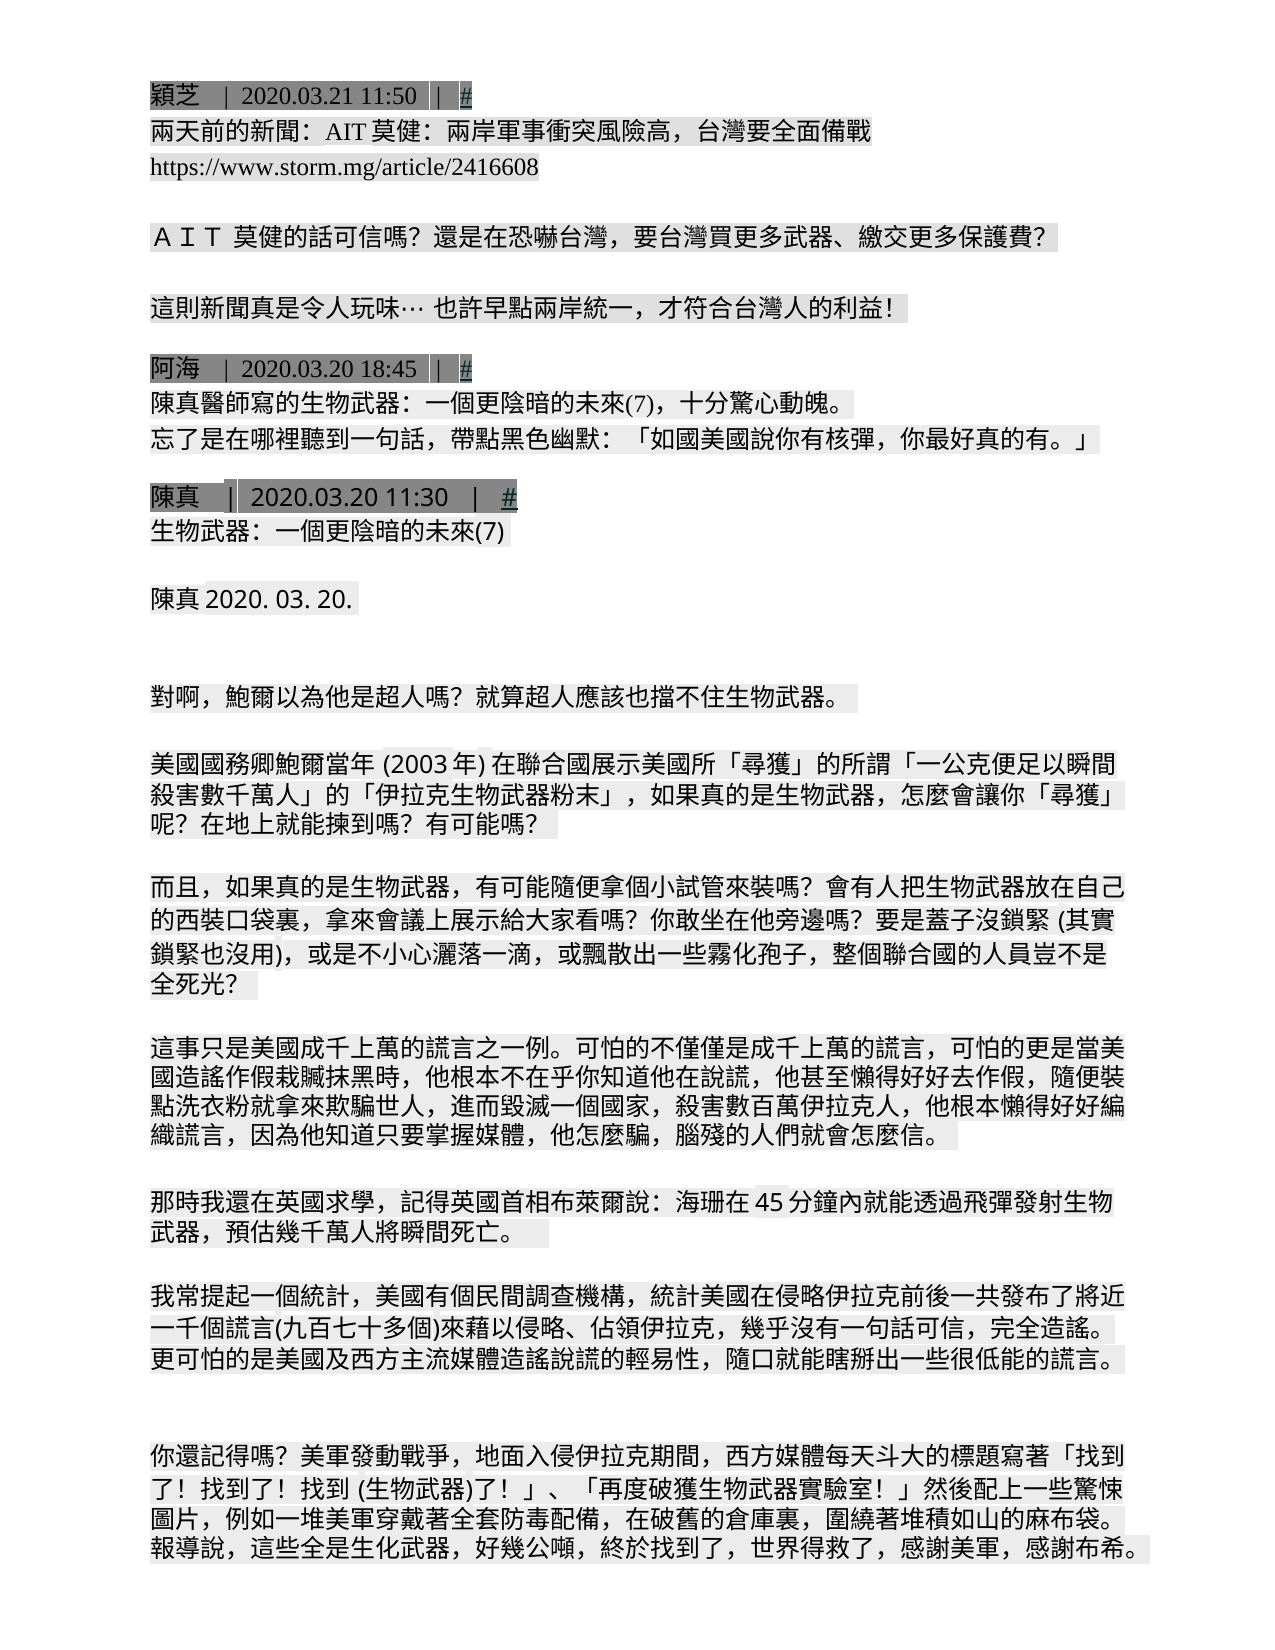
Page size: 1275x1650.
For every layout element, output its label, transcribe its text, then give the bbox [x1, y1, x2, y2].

text 阿海 | 2020.03.20 18:45 | # [150, 348, 1125, 383]
text 穎芝 | 2020.03.21 11:50 | # [150, 75, 1125, 110]
text 陳真醫師寫的生物武器：一個更陰暗的未來(7)，十分驚心動魄。 忘了是在哪裡聽到一句話，帶點黑色幽默：「如國美國說你有核彈，你最好真的有。」 [150, 383, 1125, 454]
text 陳真 | 2020.03.20 11:30 | # [150, 479, 1125, 513]
text 生物武器：一個更陰暗的未來(7) 陳真2020. 03. 20. 對啊，鮑爾以為他是超人嗎？就算超人應該也擋不住生物武器。 美國國務卿鮑爾當年 (2003年) 在聯合國展示美國所「尋獲」的所謂「一公克便足以瞬間殺害數千萬人」的「伊拉克生物武器粉末」，如果真的是生物武器，怎麼會讓你「尋獲」呢？在地上就能揀到嗎？有可能嗎？ 而且，如果真的是生物武器，有可能隨便拿個小試管來裝嗎？會有人把生物武器放在自己的西裝口袋裏，拿來會議上展示給大家看嗎？你敢坐在他旁邊嗎？要是蓋子沒鎖緊 (其實鎖緊也沒用)，或是不小心灑落一滴，或飄散出一些霧化孢子，整個聯合國的人員豈不是全死光？ 這事只是美國成千上萬的謊言之一例。可怕的不僅僅是成千上萬的謊言，可怕的更是當美國造謠作假栽贓抹黑時，他根本不在乎你知道他在說謊，他甚至懶得好好去作假，隨便裝點洗衣粉就拿來欺騙世人，進而毀滅一個國家，殺害數百萬伊拉克人，他根本懶得好好編織謊言，因為他知道只要掌握媒體，他怎麼騙，腦殘的人們就會怎麼信。 那時我還在英國求學，記得英國首相布萊爾說：海珊在45分鐘內就能透過飛彈發射生物武器，預估幾千萬人將瞬間死亡。 我常提起一個統計，美國有個民間調查機構，統計美國在侵略伊拉克前後一共發布了將近一千個謊言(九百七十多個)來藉以侵略、佔領伊拉克，幾乎沒有一句話可信，完全造謠。更可怕的是美國及西方主流媒體造謠說謊的輕易性，隨口就能瞎掰出一些很低能的謊言。 你還記得嗎？美軍發動戰爭，地面入侵伊拉克期間，西方媒體每天斗大的標題寫著「找到了！找到了！找到 (生物武器)了！」、「再度破獲生物武器實驗室！」然後配上一些驚悚圖片，例如一堆美軍穿戴著全套防毒配備，在破舊的倉庫裏，圍繞著堆積如山的麻布袋。報導說，這些全是生化武器，好幾公噸，終於找到了，世界得救了，感謝美軍，感謝布希。人們叫好，爭相傳頌，布希支持度甚至高達八、九成。 但是，後來卻被揭穿，那是個年久失修的麵粉工廠。甚至還有張照片，照片中隱隱約約似乎是個可以推著走、類似攤販賣東西的小攤子。西方主流媒體驚悚的頭條新聞寫說「又找到了！！」，說這是「狡猾的海珊為了躲避美軍追緝的『流動性』生物武器實驗室」。可是，後來拆穿，你知道它是什麼嗎？它就是一個可以現場煎蛋餅的攤販小推車。 揭穿真相又如何？美國根本不怕你揭穿，反正主流媒體掌握在我手上，不管你說出什麼真相，拆穿多少謊言，根本沒有人聽見，就算聽見了也不會信。而且，這些事一旦事過境遷，就算現在絕大部份的美國人都已經知道原來當年針對伊拉克的指控全是胡說八道，人們其實也不在乎。 除了根本數不清的謊言，更有無窮無盡的自導自演。比方說，自己攻擊自己的所謂911恐怖攻擊事件發生後不到一個星期，便陸續發生長達數周的所謂炭疽粉末攻擊事件，一些美國議員與行政人員接到裝有所謂炭疽菌粉末的信件，導致五人死亡，數十人被感染。 美國馬上把箭頭指向賓拉登，指向基地組織，指向伊斯蘭，指向散落世界各地的反美人士，說這是911之後的再一次恐怖攻擊，而且是具有大規模毀滅性的生化武器攻擊。記得當時西方媒體也是每天斗大的驚悚標題與照片，搞得舉世人心惶惶。西方媒體還公佈了一些隨著生化粉末一起寄給當事人的信件照片，上面統統簡短寫著一兩句話，比方說： YOU CAN NOT STOP US.（你們不能阻止我們） WE HAVE THIS ANTHRAX.（我們有炭疽菌） YOU DIE NOW.（你們現在就得死） ARE YOU AFRAID?（你害怕嗎？） DEATH TO AMERICA.（美國該死） DEATH TO ISRAEL.（以色列該死） ALLAH IS GREAT.（真主至上） (其中這句「ARE YOU AFRAID?」我也曾經收到過，就是我於1998年在倫敦大學演講種族歧視的前一天收到的一封信。隔天，演講與座談結束後，三個跟我熟識並一同與會的台灣留學生就當街挨揍了。當我收到那樣一封信時，我就知道來者不善，是在對我發出威脅恐嚇，只是沒想到挨揍的不是我，而是我的朋友們。題外話。) 可是，時隔不到一年(2002年)，這個所謂炭疽菌粉末信件攻擊事件便陸陸續續揭穿，原來是美國自導自演，負責演出的就是我們最近在討論的新冠病毒禍首Fort Detrick，隸屬美國陸軍、全美最大的生物武器實驗室。 透過病菌信封裏所附的紙條，上頭故意寫個什麼「真主至上」，目的就是要讓大家以為是伊斯蘭「恐怖份子」所為，以便做為發動中東侵略戰爭的藉口。後來，有些美國情治單位的人透露，布希等人拼命施壓情治單位，要求他們定調，說這就是賓拉登幹的。但是，相關的一些科學家不願配合做偽證，因為他們認為這些是經過高科技「武器化」的炭疽菌粉末，只能在先進實驗室裏頭產生，不可能在「山洞」裏土法煉鋼做出來。 這事的簡單經過，請見： https://bit.ly/2UzMMwr 後來，有個Fort Detrick生物武器實驗室的研究人員被揹上黑鍋，說是他幹的，然後不久這個人就被美國滅口了(表面上當然說他是「畏罪自殺」)。 美國的這類作為，若真要寫，可以寫成十幾本書。當一個政府半個多世紀來總是不斷從事這類說謊造謠栽贓嫁禍的勾當來製造它國動亂或是藉以發動侵略戰爭或武裝政變的藉口，你怎麼會笨到一再相信它的各種鬼話？ [150, 513, 1125, 1564]
text 兩天前的新聞：AIT莫健：兩岸軍事衝突風險高，台灣要全面備戰 https://www.storm.mg/article/2416608 ＡＩＴ 莫健的話可信嗎？還是在恐嚇台灣，要台灣買更多武器、繳交更多保護費？ 這則新聞真是令人玩味⋯ 也許早點兩岸統一，才符合台灣人的利益！ [150, 110, 1125, 323]
